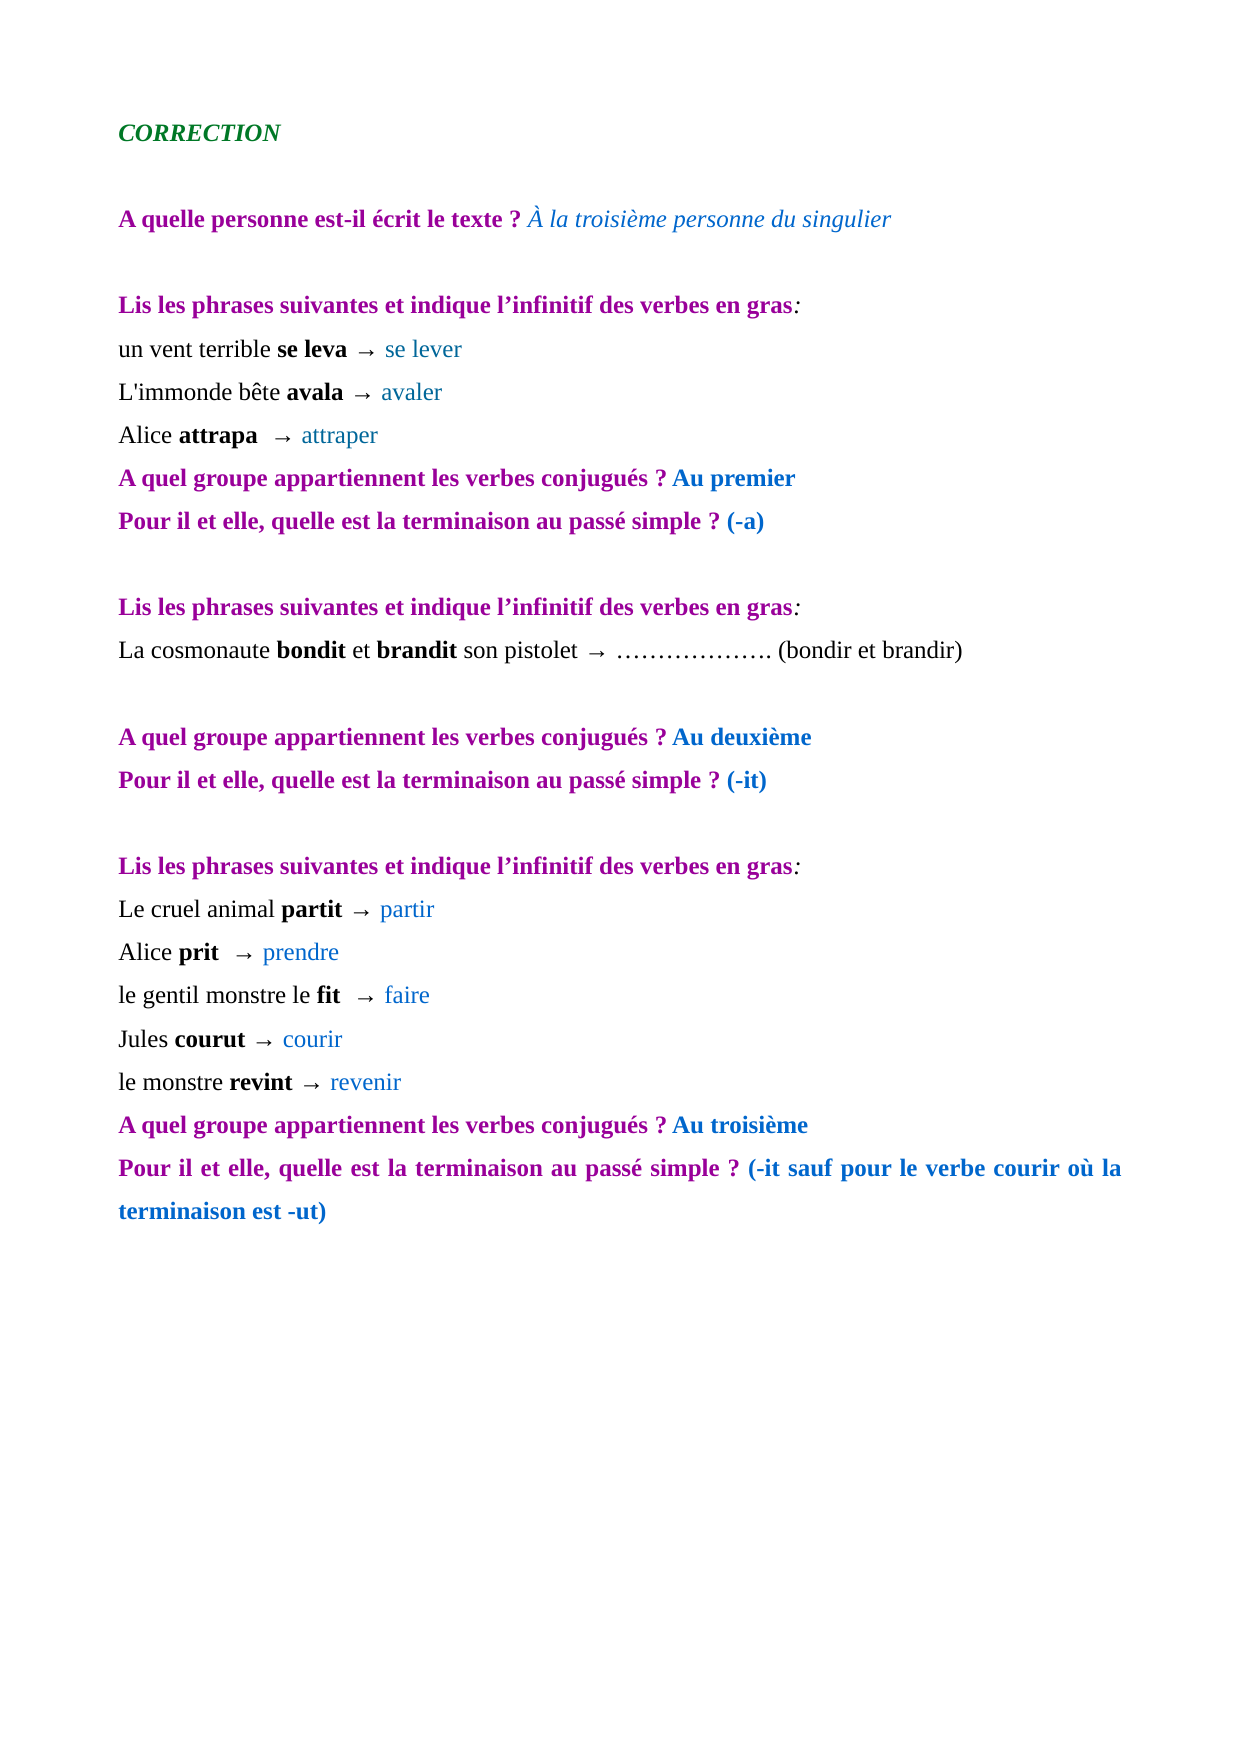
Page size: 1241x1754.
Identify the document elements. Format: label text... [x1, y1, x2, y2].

text le monstre revint → revenir [118, 1067, 1122, 1096]
text Alice prit → prendre [118, 937, 1122, 966]
text Lis les phrases suivantes et indique l’infinitif des verbes en gras: [118, 851, 1122, 880]
text A quelle personne est-il écrit le texte ? À la troisième personne du singulier [118, 204, 1122, 233]
text Lis les phrases suivantes et indique l’infinitif des verbes en gras: [118, 291, 1122, 319]
text Le cruel animal partit → partir [118, 894, 1122, 923]
text Alice attrapa → attraper [118, 420, 1122, 449]
text CORRECTION [118, 118, 1122, 147]
text Pour il et elle, quelle est la terminaison au passé simple ? (-it sauf pour le verbe courir où la terminaison est -ut) [118, 1153, 1122, 1225]
text La cosmonaute bondit et brandit son pistolet → ………………. (bondir et brandir) [118, 636, 1122, 664]
text le gentil monstre le fit → faire [118, 981, 1122, 1009]
text Pour il et elle, quelle est la terminaison au passé simple ? (-a) [118, 506, 1122, 535]
text Jules courut → courir [118, 1024, 1122, 1052]
text A quel groupe appartiennent les verbes conjugués ? Au premier [118, 463, 1122, 492]
text Lis les phrases suivantes et indique l’infinitif des verbes en gras: [118, 592, 1122, 621]
text L'immonde bête avala → avaler [118, 377, 1122, 406]
text A quel groupe appartiennent les verbes conjugués ? Au deuxième [118, 722, 1122, 751]
text un vent terrible se leva → se lever [118, 334, 1122, 362]
text A quel groupe appartiennent les verbes conjugués ? Au troisième [118, 1110, 1122, 1139]
text Pour il et elle, quelle est la terminaison au passé simple ? (-it) [118, 765, 1122, 794]
